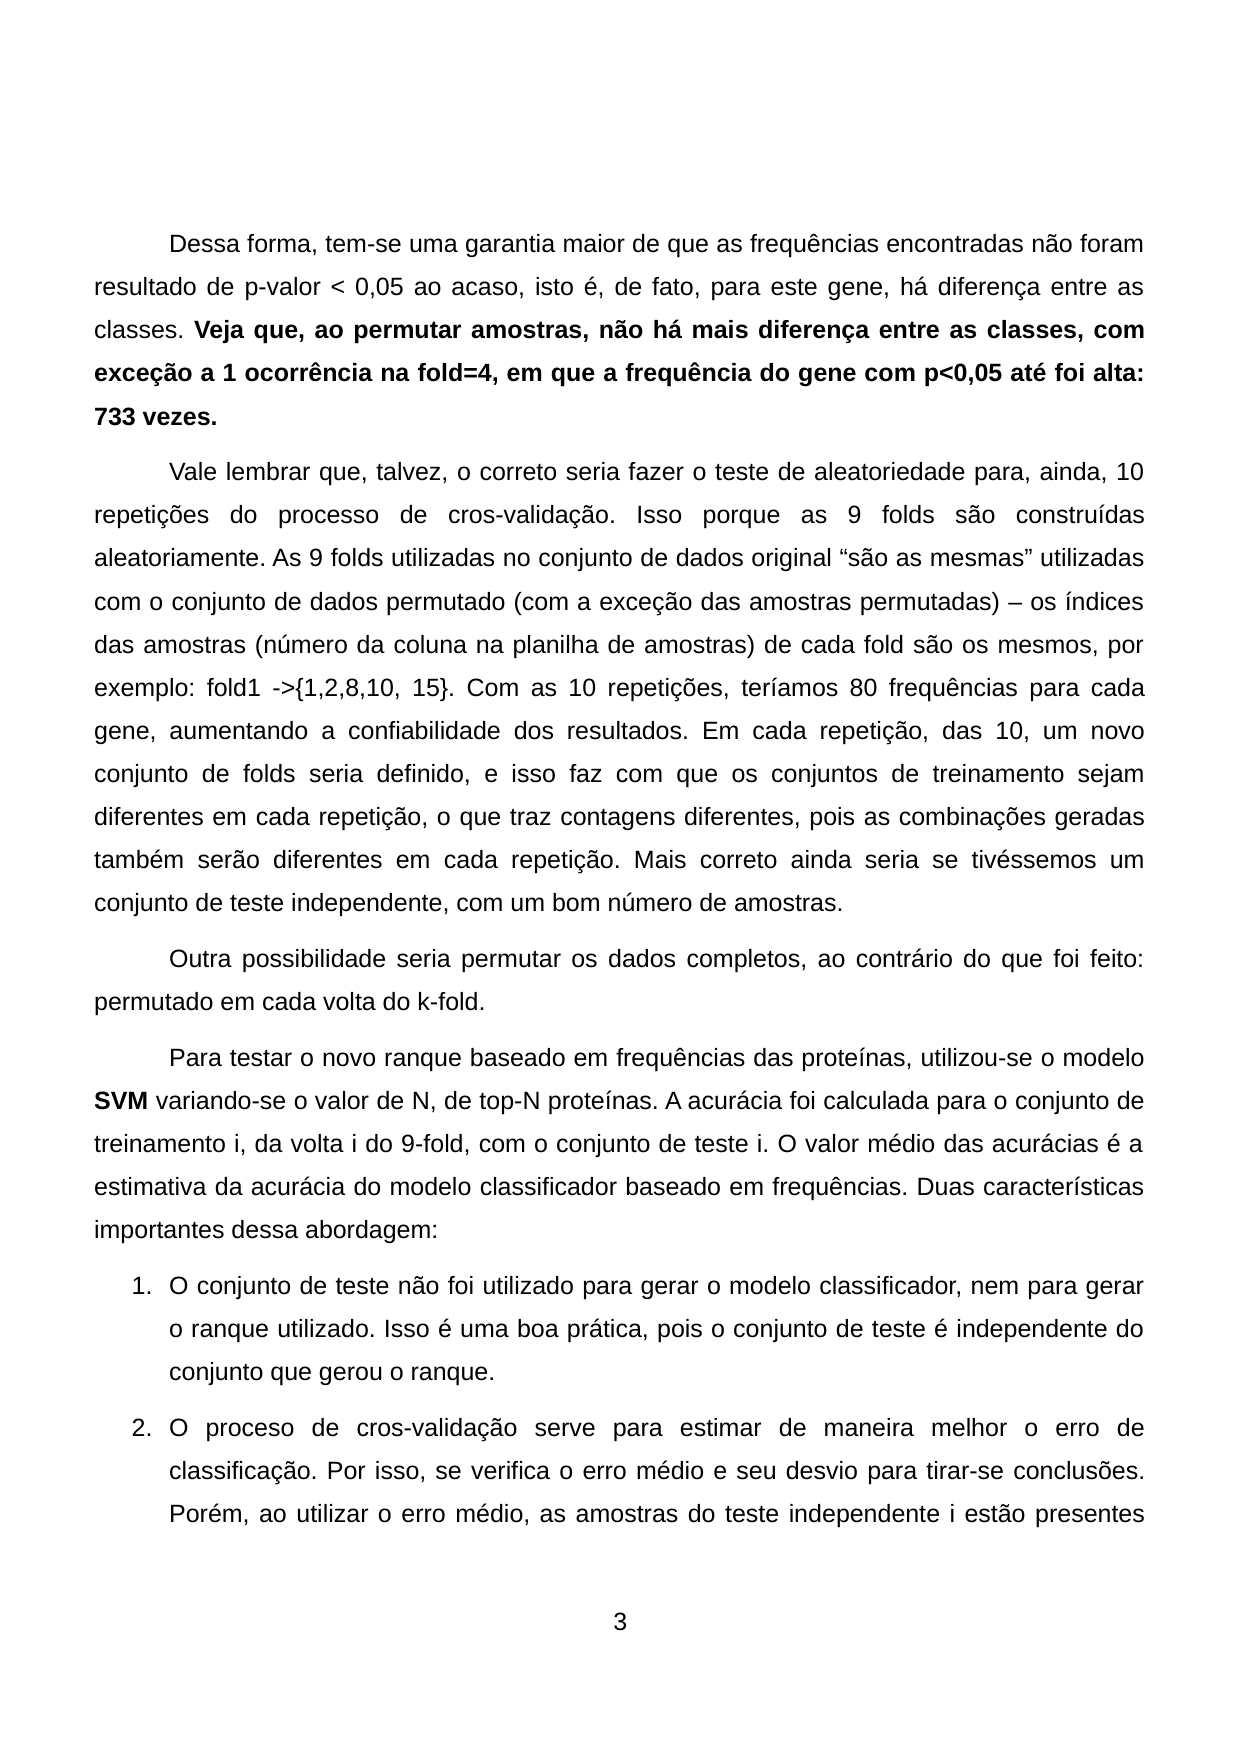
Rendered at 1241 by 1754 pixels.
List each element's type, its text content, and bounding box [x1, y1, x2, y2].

text Para testar o novo ranque baseado em frequências das proteínas, utilizou-se o modelo SVM variando-se o valor de N, de top-N proteínas. A acurácia foi calculada para o conjunto de treinamento i, da volta i do 9-fold, com o conjunto de teste i. O valor médio das acurácias é a estimativa da acurácia do modelo classificador baseado em frequências. Duas características importantes dessa abordagem: [94, 1043, 1146, 1244]
text Vale lembrar que, talvez, o correto seria fazer o teste de aleatoriedade para, ainda, 10 repetições do processo de cros-validação. Isso porque as 9 folds são construídas aleatoriamente. As 9 folds utilizadas no conjunto de dados original “são as mesmas” utilizadas com o conjunto de dados permutado (com a exceção das amostras permutadas) – os índices das amostras (número da coluna na planilha de amostras) de cada fold são os mesmos, por exemplo: fold1 ->{1,2,8,10, 15}. Com as 10 repetições, teríamos 80 frequências para cada gene, aumentando a confiabilidade dos resultados. Em cada repetição, das 10, um novo conjunto de folds seria definido, e isso faz com que os conjuntos de treinamento sejam diferentes em cada repetição, o que traz contagens diferentes, pois as combinações geradas também serão diferentes em cada repetição. Mais correto ainda seria se tivéssemos um conjunto de teste independente, com um bom número de amostras. [94, 457, 1146, 917]
text Outra possibilidade seria permutar os dados completos, ao contrário do que foi feito: permutado em cada volta do k-fold. [94, 944, 1146, 1016]
list O proceso de cros-validação serve para estimar de maneira melhor o erro de classificação. Por isso, se verifica o erro médio e seu desvio para tirar-se conclusões. Porém, ao utilizar o erro médio, as amostras do teste independente i estão presentes [131, 1413, 1146, 1528]
list O conjunto de teste não foi utilizado para gerar o modelo classificador, nem para gerar o ranque utilizado. Isso é uma boa prática, pois o conjunto de teste é independente do conjunto que gerou o ranque. [131, 1271, 1146, 1386]
text Dessa forma, tem-se uma garantia maior de que as frequências encontradas não foram resultado de p-valor < 0,05 ao acaso, isto é, de fato, para este gene, há diferença entre as classes. Veja que, ao permutar amostras, não há mais diferença entre as classes, com exceção a 1 ocorrência na fold=4, em que a frequência do gene com p<0,05 até foi alta: 733 vezes. [94, 229, 1146, 430]
